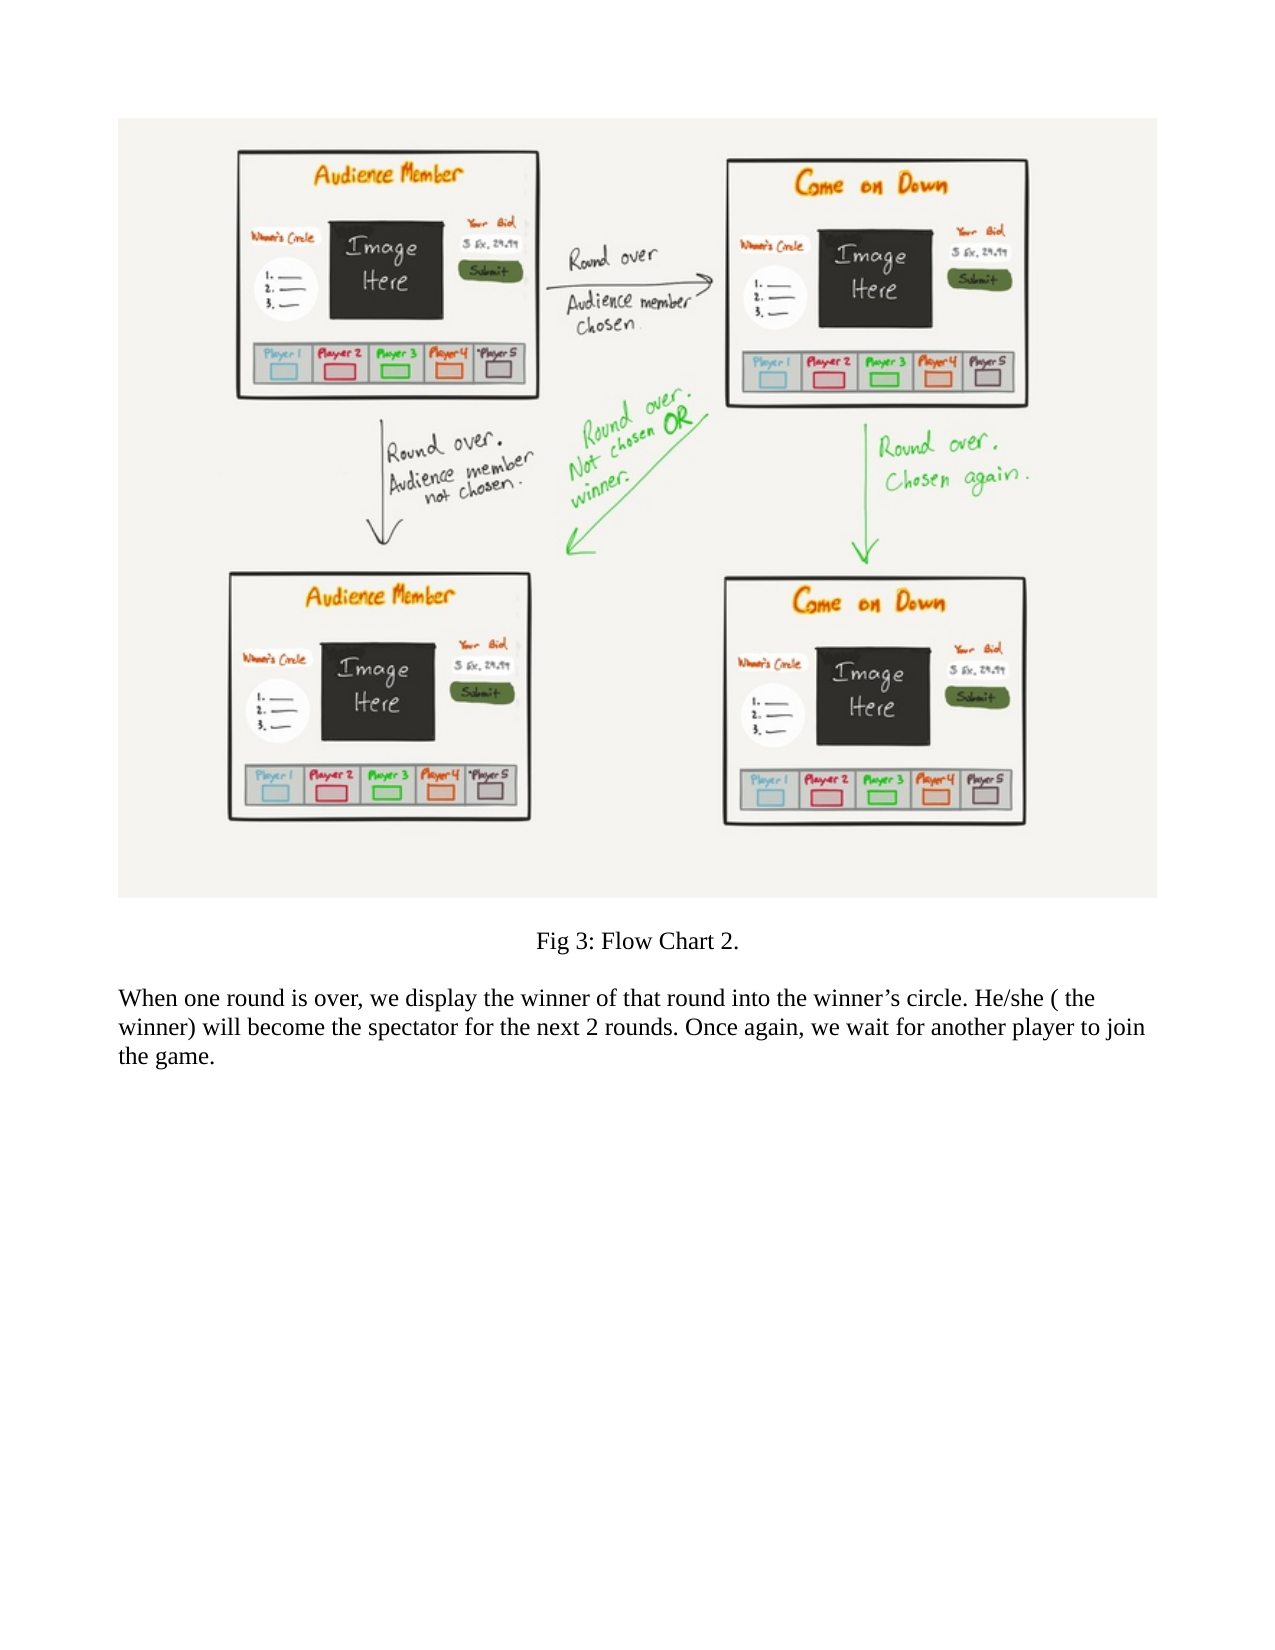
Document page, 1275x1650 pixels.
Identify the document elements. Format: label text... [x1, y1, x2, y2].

text Fig 3: Flow Chart 2. [118, 926, 1157, 955]
text When one round is over, we display the winner of that round into the winner’s circle. He/she ( the winner) will become the spectator for the next 2 rounds. Once again, we wait for another player to join the game. [118, 983, 1157, 1070]
picture [118, 118, 1157, 898]
